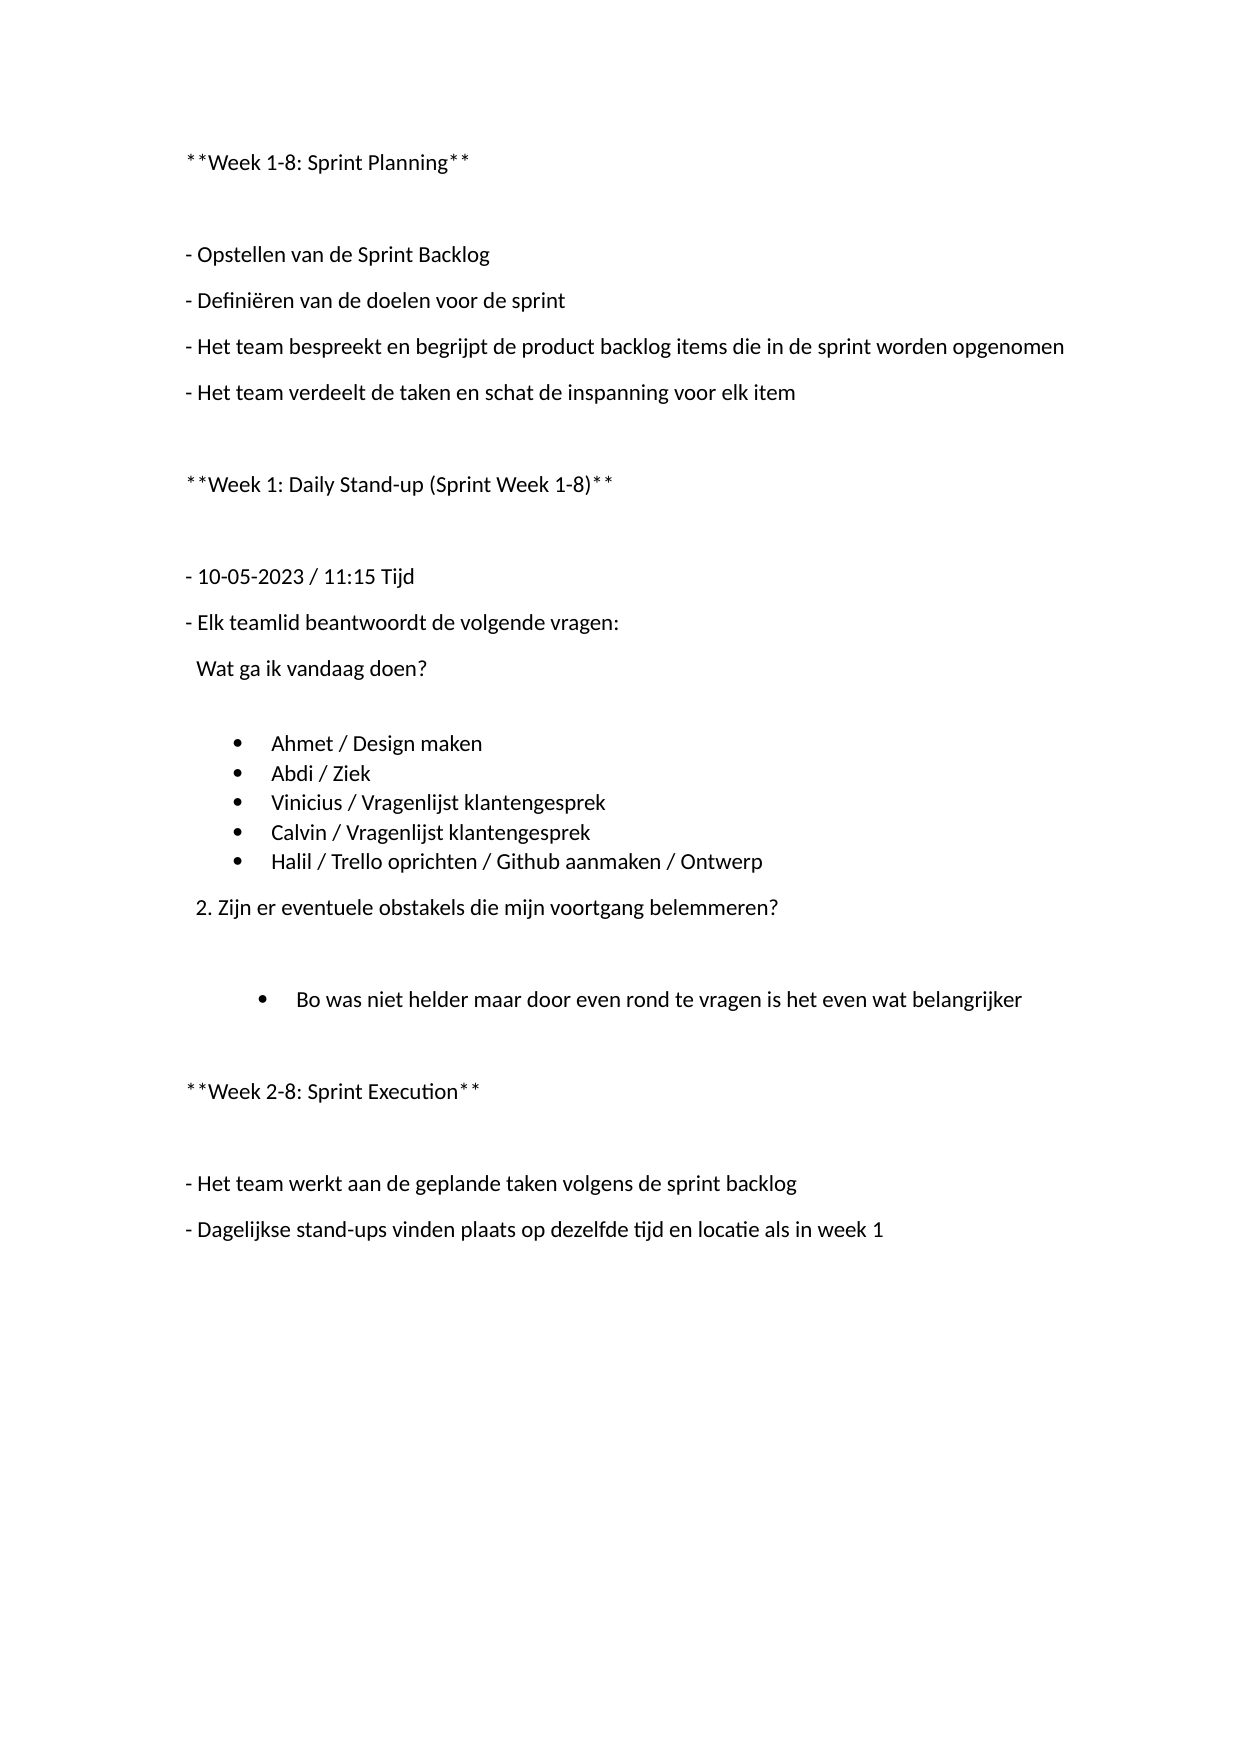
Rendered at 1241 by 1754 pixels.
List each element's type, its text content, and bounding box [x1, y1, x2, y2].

text **Week 1-8: Sprint Planning** [148, 148, 1093, 176]
text **Week 2-8: Sprint Execution** [185, 1077, 1093, 1105]
text - Elk teamlid beantwoordt de volgende vragen: [185, 608, 1093, 636]
text - 10-05-2023 / 11:15 Tijd [185, 562, 1093, 590]
text Wat ga ik vandaag doen? [196, 654, 1093, 711]
text - Het team werkt aan de geplande taken volgens de sprint backlog [185, 1169, 1093, 1197]
text - Het team verdeelt de taken en schat de inspanning voor elk item [185, 378, 1093, 406]
list Calvin / Vragenlijst klantengesprek [233, 818, 1093, 846]
list Vinicius / Vragenlijst klantengesprek [233, 788, 1093, 816]
text **Week 1: Daily Stand-up (Sprint Week 1-8)** [185, 470, 1093, 498]
text - Het team bespreekt en begrijpt de product backlog items die in de sprint worden opgenomen [185, 332, 1093, 360]
text - Dagelijkse stand-ups vinden plaats op dezelfde tijd en locatie als in week 1 [185, 1215, 1093, 1243]
list Abdi / Ziek [233, 759, 1093, 787]
text - Definiëren van de doelen voor de sprint [185, 286, 1093, 314]
text - Opstellen van de Sprint Backlog [185, 240, 1093, 268]
text 2. Zijn er eventuele obstakels die mijn voortgang belemmeren? [185, 893, 1093, 921]
list Ahmet / Design maken [233, 729, 1093, 757]
list Halil / Trello oprichten / Github aanmaken / Ontwerp [233, 847, 1093, 875]
list Bo was niet helder maar door even rond te vragen is het even wat belangrijker [258, 985, 1093, 1013]
